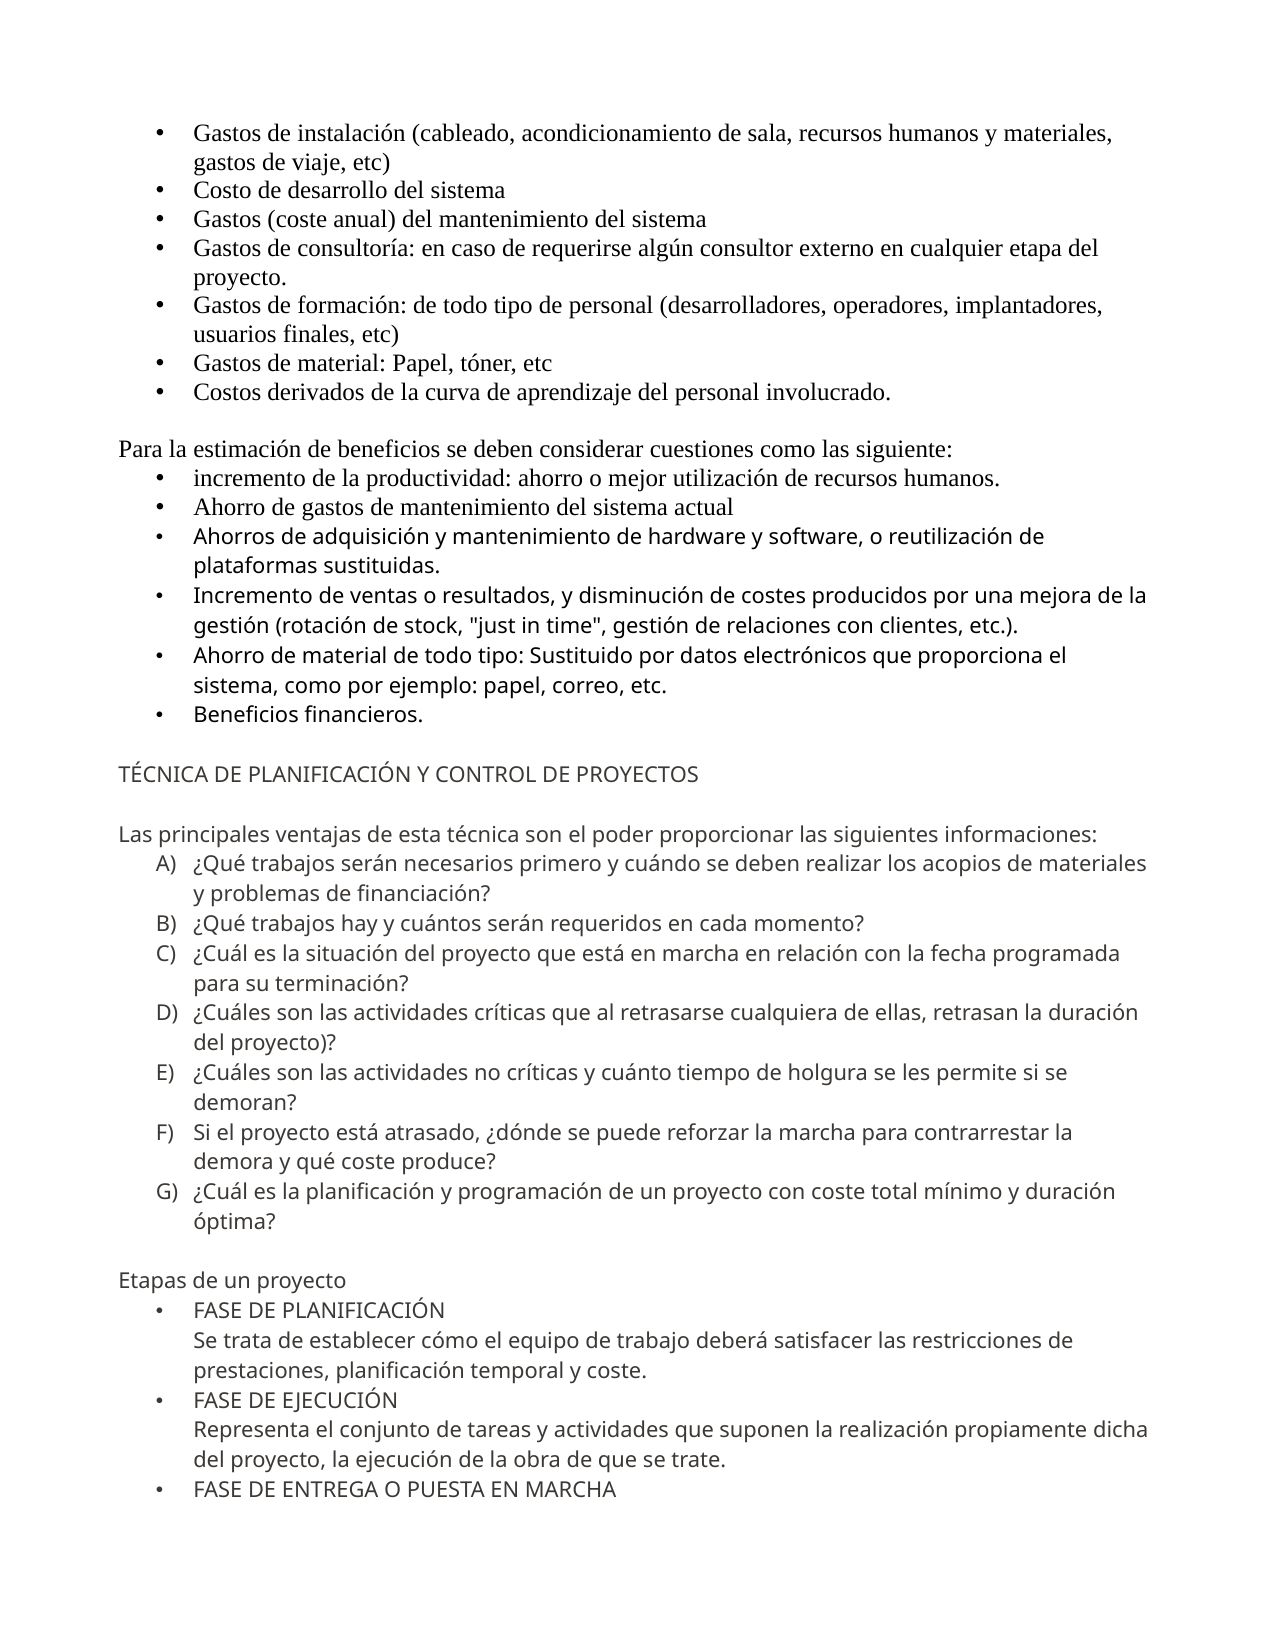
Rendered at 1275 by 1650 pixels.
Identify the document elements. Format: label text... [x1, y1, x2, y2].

list FASE DE PLANIFICACIÓN [156, 1295, 1157, 1325]
list FASE DE EJECUCIÓN [156, 1384, 1157, 1414]
list Gastos de instalación (cableado, acondicionamiento de sala, recursos humanos y materiales, gastos de viaje, etc) [156, 118, 1157, 176]
list Ahorros de adquisición y mantenimiento de hardware y software, o reutilización de plataformas sustituidas. [156, 521, 1157, 580]
text Las principales ventajas de esta técnica son el poder proporcionar las siguientes informaciones: [118, 818, 1157, 848]
list Gastos de consultoría: en caso de requerirse algún consultor externo en cualquier etapa del proyecto. [156, 233, 1157, 291]
list Costo de desarrollo del sistema [156, 176, 1157, 204]
list Incremento de ventas o resultados, y disminución de costes producidos por una mejora de la gestión (rotación de stock, "just in time", gestión de relaciones con clientes, etc.). [156, 580, 1157, 640]
list Gastos de formación: de todo tipo de personal (desarrolladores, operadores, implantadores, usuarios finales, etc) [156, 291, 1157, 348]
list Representa el conjunto de tareas y actividades que suponen la realización propiamente dicha del proyecto, la ejecución de la obra de que se trate. [156, 1414, 1157, 1474]
list Ahorro de gastos de mantenimiento del sistema actual [156, 492, 1157, 521]
list ¿Qué trabajos hay y cuántos serán requeridos en cada momento? [156, 908, 1157, 938]
list ¿Cuáles son las actividades no críticas y cuánto tiempo de holgura se les permite si se demoran? [156, 1057, 1157, 1116]
text Etapas de un proyecto [118, 1265, 1157, 1295]
text TÉCNICA DE PLANIFICACIÓN Y CONTROL DE PROYECTOS [118, 759, 1157, 789]
list Gastos de material: Papel, tóner, etc [156, 348, 1157, 377]
list FASE DE ENTREGA O PUESTA EN MARCHA [156, 1474, 1157, 1504]
list ¿Cuáles son las actividades críticas que al retrasarse cualquiera de ellas, retrasan la duración del proyecto)? [156, 997, 1157, 1057]
list Ahorro de material de todo tipo: Sustituido por datos electrónicos que proporciona el sistema, como por ejemplo: papel, correo, etc. [156, 640, 1157, 699]
list Costos derivados de la curva de aprendizaje del personal involucrado. [156, 377, 1157, 406]
list Se trata de establecer cómo el equipo de trabajo deberá satisfacer las restricciones de prestaciones, planificación temporal y coste. [156, 1325, 1157, 1384]
list Gastos (coste anual) del mantenimiento del sistema [156, 204, 1157, 233]
text Para la estimación de beneficios se deben considerar cuestiones como las siguiente: [118, 434, 1157, 463]
list ¿Cuál es la situación del proyecto que está en marcha en relación con la fecha programada para su terminación? [156, 938, 1157, 997]
list incremento de la productividad: ahorro o mejor utilización de recursos humanos. [156, 463, 1157, 492]
list Beneficios financieros. [156, 699, 1157, 729]
list ¿Qué trabajos serán necesarios primero y cuándo se deben realizar los acopios de materiales y problemas de financiación? [156, 848, 1157, 908]
list Si el proyecto está atrasado, ¿dónde se puede reforzar la marcha para contrarrestar la demora y qué coste produce? [156, 1116, 1157, 1176]
list ¿Cuál es la planificación y programación de un proyecto con coste total mínimo y duración óptima? [156, 1176, 1157, 1236]
